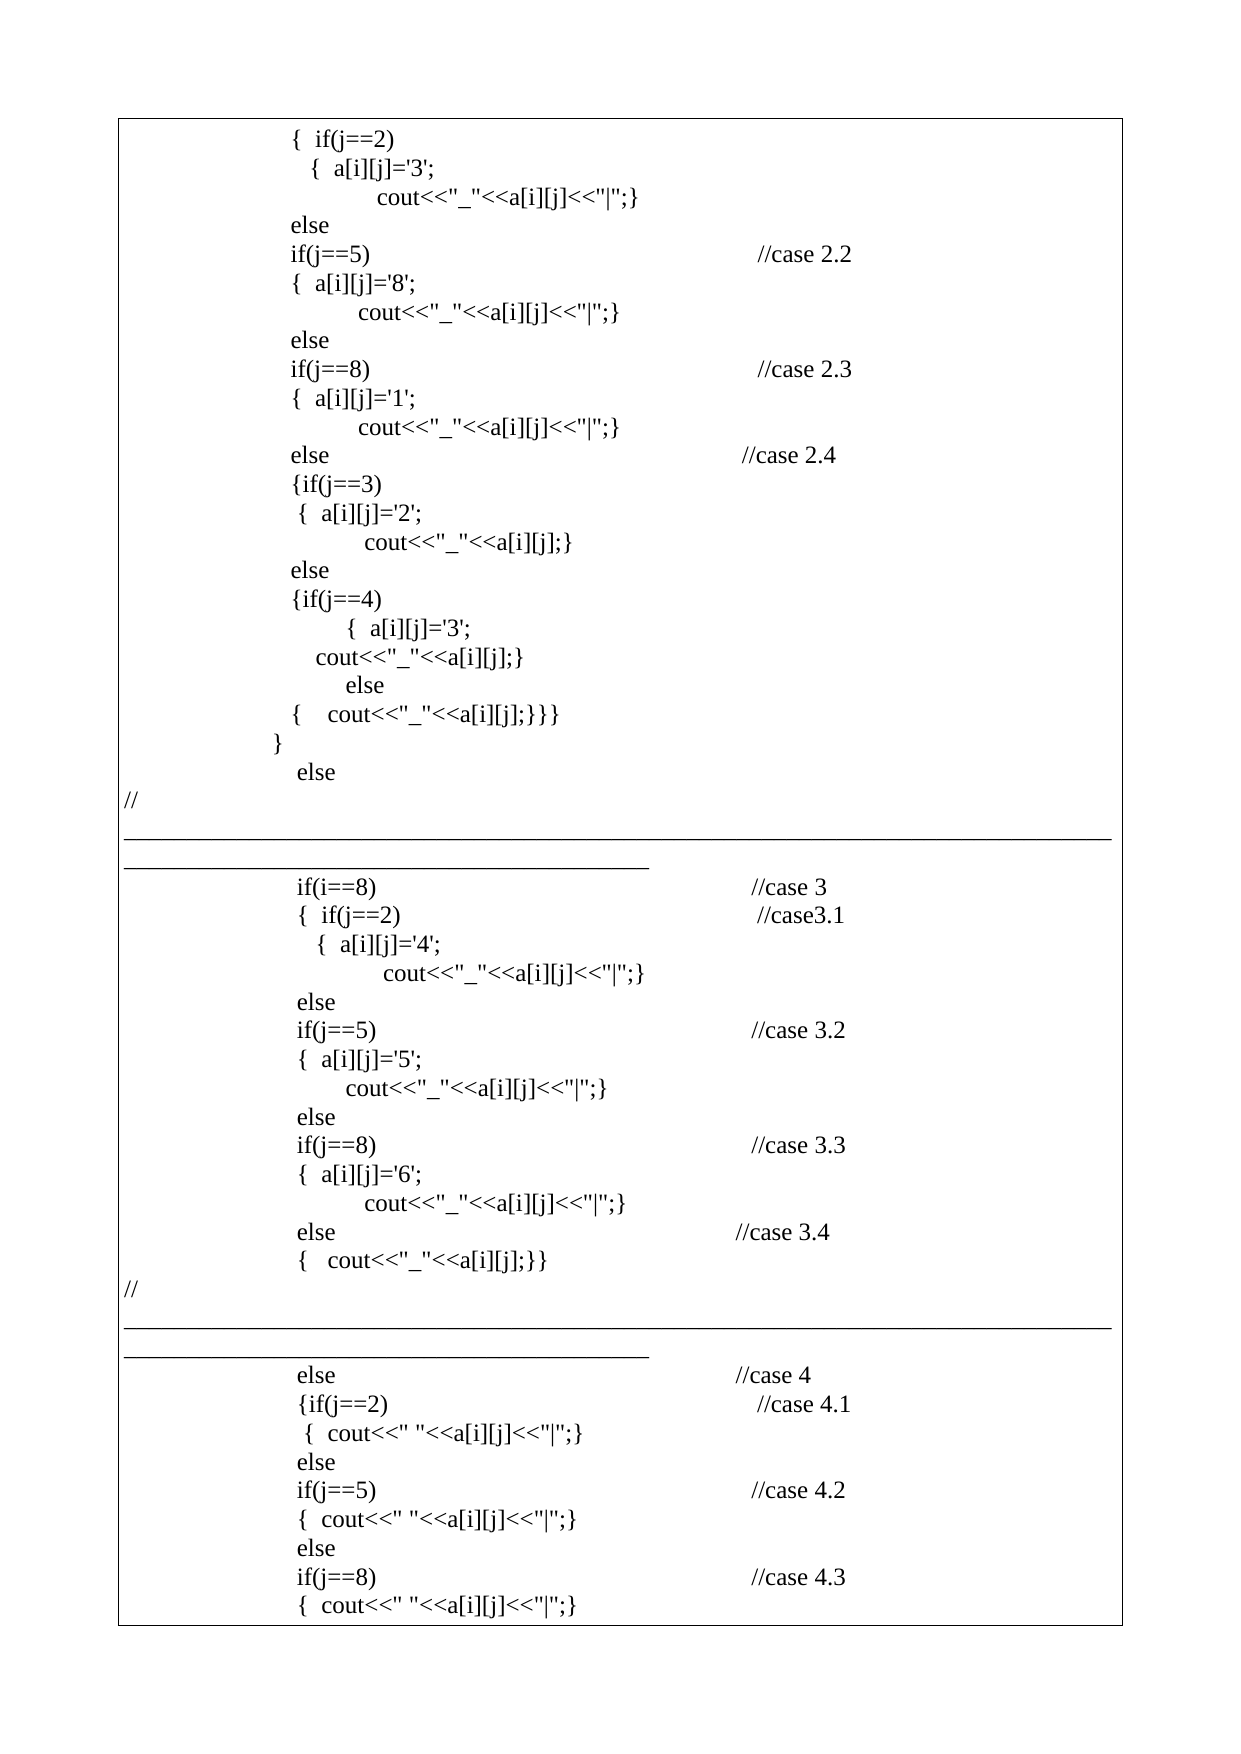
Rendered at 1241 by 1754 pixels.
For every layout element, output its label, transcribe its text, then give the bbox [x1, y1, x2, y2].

table_header { if(j==2) { a[i][j]='3'; cout<<"_"<<a[i][j]<<"|";} else if(j==5) //case 2.2 { a[i][j]='8'; cout<<"_"<<a[i][j]<<"|";} else if(j==8) //case 2.3 { a[i][j]='1'; cout<<"_"<<a[i][j]<<"|";} else //case 2.4 {if(j==3) { a[i][j]='2'; cout<<"_"<<a[i][j];} else {if(j==4) { a[i][j]='3'; cout<<"_"<<a[i][j];} else { cout<<"_"<<a[i][j];}}} } else //_________________________________________________________________________________________________________________________ if(i==8) //case 3 { if(j==2) //case3.1 { a[i][j]='4'; cout<<"_"<<a[i][j]<<"|";} else if(j==5) //case 3.2 { a[i][j]='5'; cout<<"_"<<a[i][j]<<"|";} else if(j==8) //case 3.3 { a[i][j]='6'; cout<<"_"<<a[i][j]<<"|";} else //case 3.4 { cout<<"_"<<a[i][j];}} //_________________________________________________________________________________________________________________________ else //case 4 {if(j==2) //case 4.1 { cout<<" "<<a[i][j]<<"|";} else if(j==5) //case 4.2 { cout<<" "<<a[i][j]<<"|";} else if(j==8) //case 4.3 { cout<<" "<<a[i][j]<<"|";} [119, 119, 1122, 1625]
